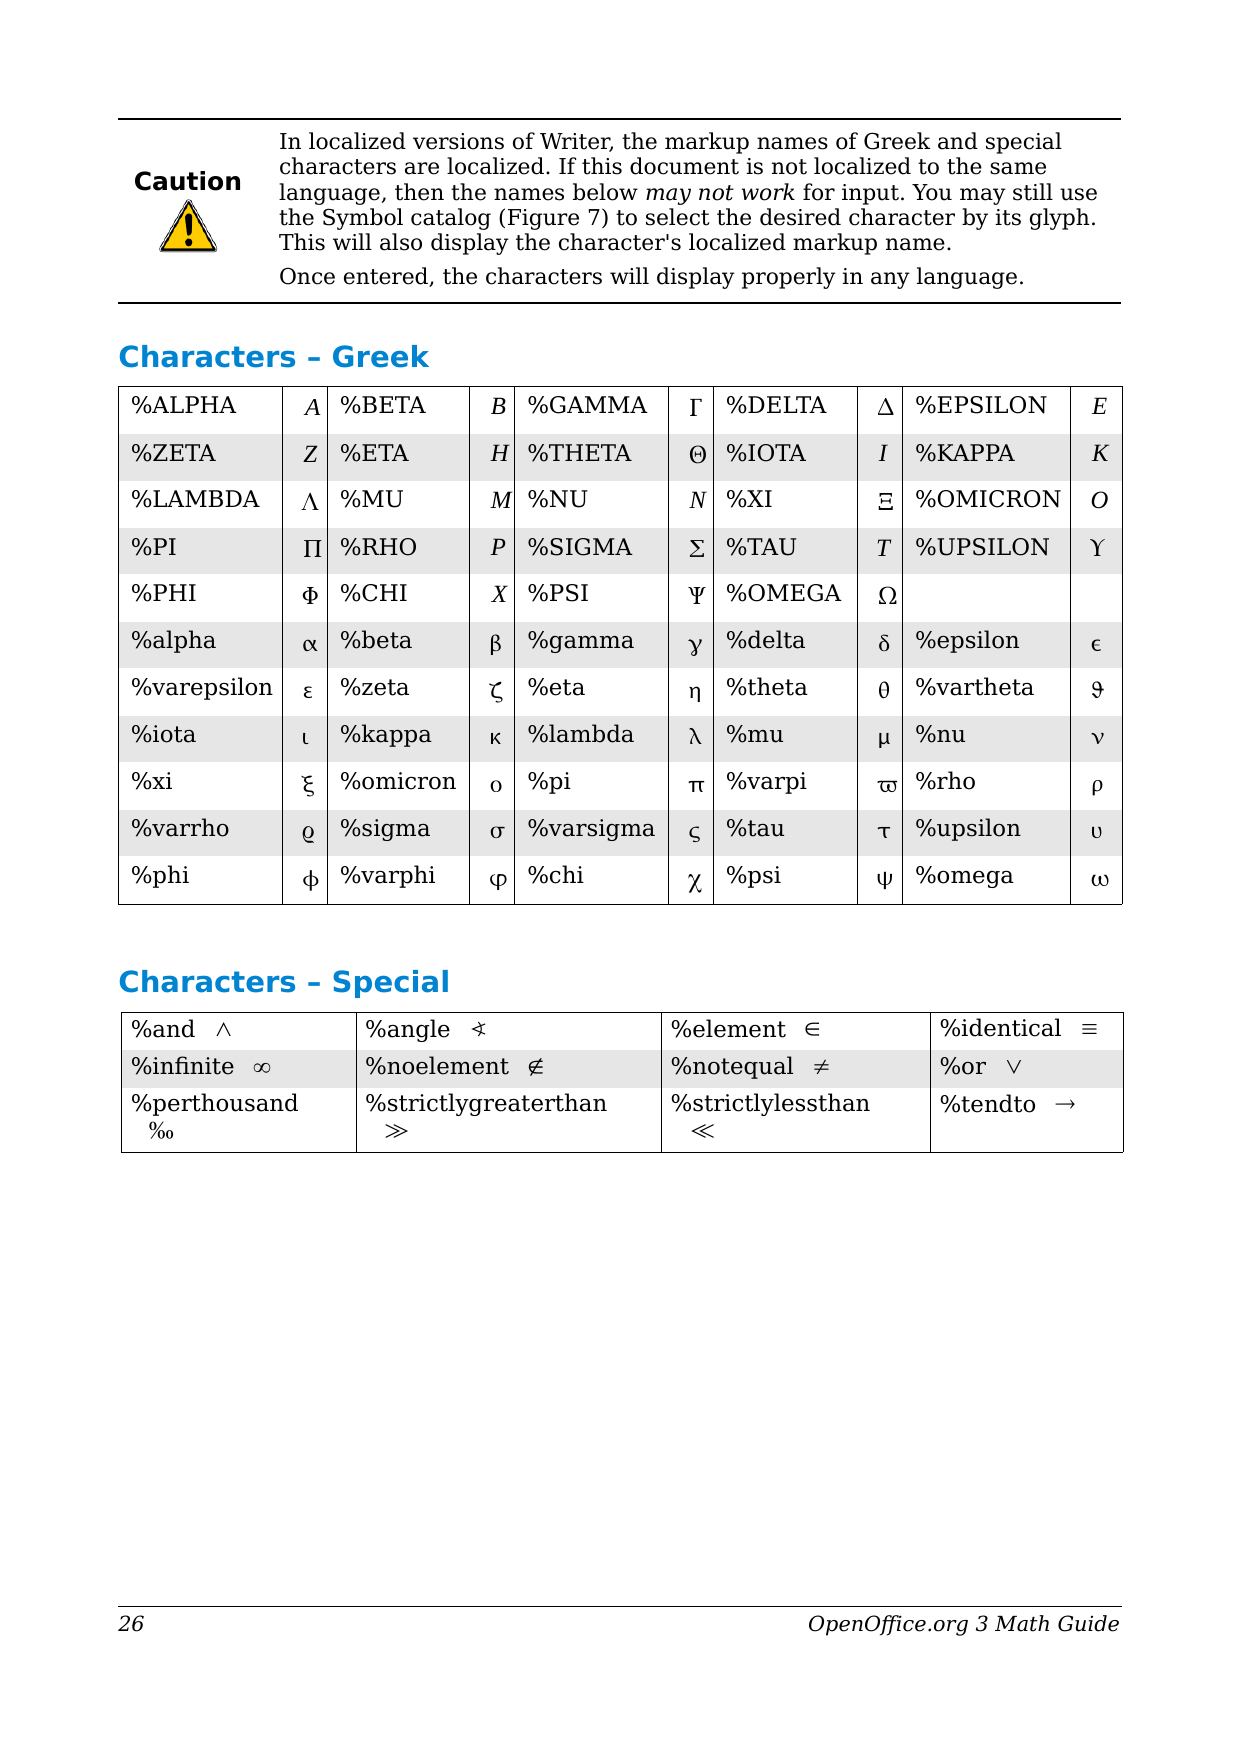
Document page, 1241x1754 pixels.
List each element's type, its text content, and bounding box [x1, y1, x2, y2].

table_cell %gamma [515, 622, 668, 668]
table_cell %MU [328, 481, 469, 528]
table_cell %kappa [328, 716, 469, 762]
table_cell %perthousand [122, 1088, 356, 1152]
table_cell %varpi [714, 763, 857, 809]
table_cell [1071, 669, 1122, 716]
table_header %angle [357, 1013, 661, 1050]
table_cell %strictlygreaterthan [357, 1088, 661, 1152]
table_cell %delta [714, 622, 857, 668]
table_cell [1071, 528, 1122, 574]
table_cell %upsilon [903, 810, 1070, 856]
table_cell %noelement [357, 1050, 661, 1088]
table_cell %epsilon [903, 622, 1070, 668]
table_cell [1071, 856, 1122, 903]
table_cell %tendto [931, 1088, 1123, 1152]
table_cell [1071, 575, 1122, 622]
table_cell %IOTA [714, 434, 857, 481]
table_cell [858, 622, 902, 668]
table_header %EPSILON [903, 387, 1070, 434]
table_cell [470, 434, 514, 481]
table_cell %varsigma [515, 810, 668, 856]
table_cell %lambda [515, 716, 668, 762]
table_cell %nu [903, 716, 1070, 762]
table_cell %PSI [515, 575, 668, 622]
table_cell %xi [119, 763, 282, 809]
table_cell %zeta [328, 669, 469, 716]
table_cell [858, 716, 902, 762]
table_cell %beta [328, 622, 469, 668]
table_cell [283, 528, 327, 574]
table_header [858, 387, 902, 434]
table_cell %rho [903, 763, 1070, 809]
table_header [470, 387, 514, 434]
table_cell %sigma [328, 810, 469, 856]
table_header %GAMMA [515, 387, 668, 434]
table_cell %PI [119, 528, 282, 574]
table_cell %CHI [328, 575, 469, 622]
table_cell [470, 763, 514, 809]
table_cell [858, 481, 902, 528]
table_cell %vartheta [903, 669, 1070, 716]
table_cell %mu [714, 716, 857, 762]
table_cell [283, 716, 327, 762]
table_cell [1071, 434, 1122, 481]
table_cell %or [931, 1050, 1123, 1088]
table_cell %PHI [119, 575, 282, 622]
table_cell %XI [714, 481, 857, 528]
table_cell [283, 810, 327, 856]
table_cell [903, 575, 1070, 622]
table_header Caution [118, 120, 257, 302]
table_cell [283, 481, 327, 528]
table_cell [283, 575, 327, 622]
table_cell %eta [515, 669, 668, 716]
table_cell %OMICRON [903, 481, 1070, 528]
table_cell %OMEGA [714, 575, 857, 622]
table_cell %tau [714, 810, 857, 856]
table_cell [669, 810, 713, 856]
table_cell %strictlylessthan [662, 1088, 930, 1152]
table_cell %theta [714, 669, 857, 716]
table_cell %ETA [328, 434, 469, 481]
table_cell [858, 856, 902, 903]
table_cell [669, 481, 713, 528]
table_cell [669, 528, 713, 574]
table_cell [1071, 810, 1122, 856]
table_cell %ZETA [119, 434, 282, 481]
table_cell [669, 575, 713, 622]
table_cell [858, 763, 902, 809]
table_cell %alpha [119, 622, 282, 668]
table_cell [669, 763, 713, 809]
table_cell [283, 434, 327, 481]
table_cell %UPSILON [903, 528, 1070, 574]
table_cell [858, 528, 902, 574]
table_cell %SIGMA [515, 528, 668, 574]
table_header %DELTA [714, 387, 857, 434]
table_header %BETA [328, 387, 469, 434]
table_cell %omega [903, 856, 1070, 903]
table_cell %varrho [119, 810, 282, 856]
table_cell [470, 810, 514, 856]
picture [155, 196, 220, 256]
table_header %identical [931, 1013, 1123, 1050]
table_cell [470, 622, 514, 668]
table_cell %psi [714, 856, 857, 903]
table_header In localized versions of Writer, the markup names of Greek and special characters are localized. If this document is not localized to the same language, then the names below may not work for input. You may still use the Symbol catalog (Figure 7) to select the desired character by its glyph. This will also display the character's localized markup name. Once entered, the characters will display properly in any language. [258, 120, 1121, 302]
table_cell [470, 669, 514, 716]
table_cell %varepsilon [119, 669, 282, 716]
table_header %and [122, 1013, 356, 1050]
table_cell [470, 481, 514, 528]
table_cell [858, 810, 902, 856]
table_cell [858, 575, 902, 622]
table_cell [1071, 622, 1122, 668]
table_cell [669, 622, 713, 668]
table_cell [283, 856, 327, 903]
table_cell %iota [119, 716, 282, 762]
table_cell %TAU [714, 528, 857, 574]
table_header [669, 387, 713, 434]
table_cell %NU [515, 481, 668, 528]
table_cell [283, 622, 327, 668]
table_cell %pi [515, 763, 668, 809]
table_cell [669, 434, 713, 481]
table_header [283, 387, 327, 434]
table_header %ALPHA [119, 387, 282, 434]
table_cell [858, 669, 902, 716]
table_cell %KAPPA [903, 434, 1070, 481]
subtitle Characters – Special [118, 966, 1122, 1000]
table_cell [283, 669, 327, 716]
table_header %element [662, 1013, 930, 1050]
table_cell %varphi [328, 856, 469, 903]
table_cell %omicron [328, 763, 469, 809]
table_cell [669, 856, 713, 903]
table_cell [283, 763, 327, 809]
table_cell %notequal [662, 1050, 930, 1088]
table_cell [470, 575, 514, 622]
table_cell [858, 434, 902, 481]
table_cell [669, 716, 713, 762]
table_cell %chi [515, 856, 668, 903]
table_cell [1071, 481, 1122, 528]
table_cell [1071, 763, 1122, 809]
table_cell [470, 716, 514, 762]
table_cell [669, 669, 713, 716]
table_cell %RHO [328, 528, 469, 574]
subtitle Characters – Greek [118, 340, 1122, 374]
table_header [1071, 387, 1122, 434]
table_cell %THETA [515, 434, 668, 481]
table_cell %LAMBDA [119, 481, 282, 528]
table_cell %infinite [122, 1050, 356, 1088]
table_cell [470, 528, 514, 574]
table_cell [1071, 716, 1122, 762]
table_cell %phi [119, 856, 282, 903]
table_cell [470, 856, 514, 903]
